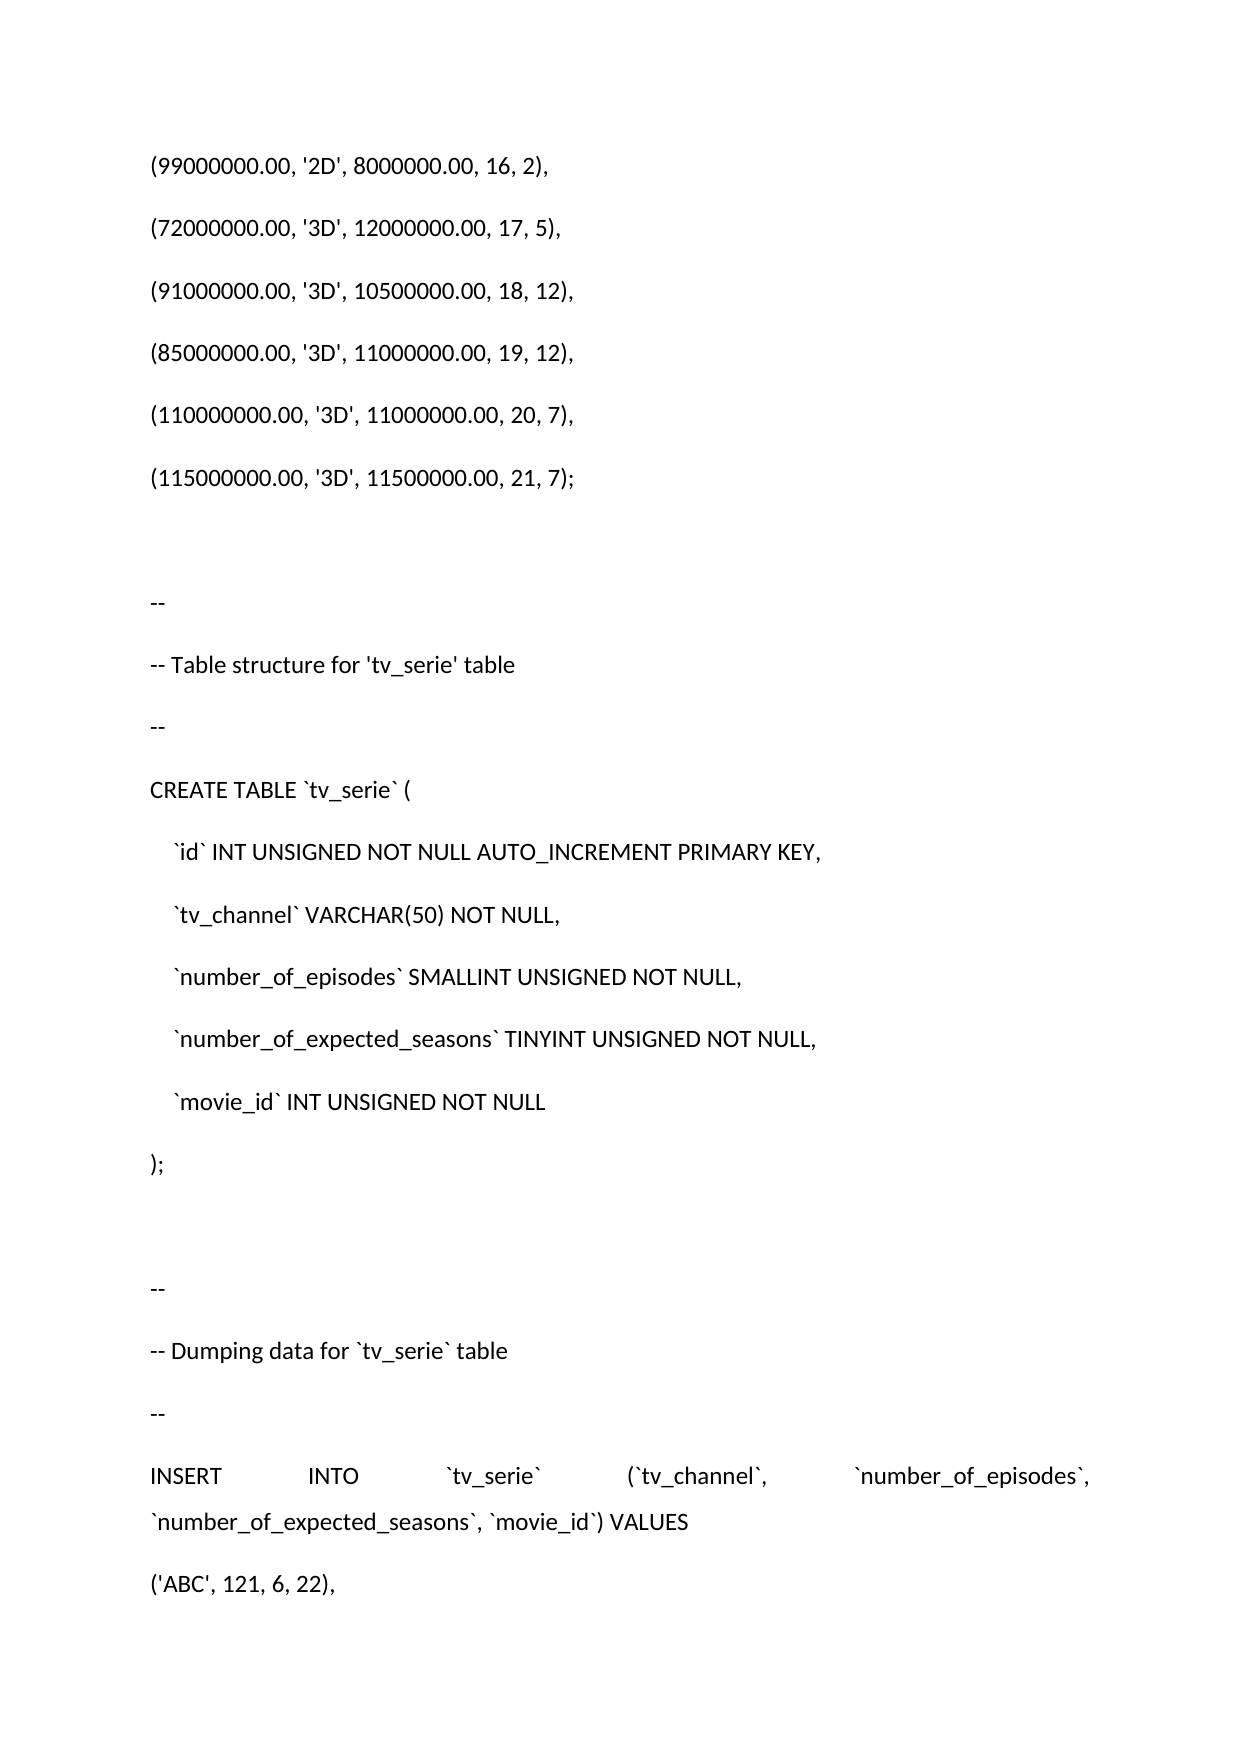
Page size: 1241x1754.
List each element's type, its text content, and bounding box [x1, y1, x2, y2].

text INSERT INTO `tv_serie` (`tv_channel`, `number_of_episodes`, `number_of_expected_seasons`, `movie_id`) VALUES [150, 1460, 1090, 1537]
text ('ABC', 121, 6, 22), [150, 1568, 1090, 1599]
text CREATE TABLE `tv_serie` ( [150, 774, 1090, 804]
text `tv_channel` VARCHAR(50) NOT NULL, [150, 899, 1090, 929]
text -- Table structure for 'tv_serie' table [150, 649, 1090, 680]
text -- Dumping data for `tv_serie` table [150, 1336, 1090, 1366]
text (110000000.00, '3D', 11000000.00, 20, 7), [150, 399, 1090, 430]
text -- [150, 712, 1090, 742]
text (72000000.00, '3D', 12000000.00, 17, 5), [150, 212, 1090, 243]
text -- [150, 1398, 1090, 1428]
text `id` INT UNSIGNED NOT NULL AUTO_INCREMENT PRIMARY KEY, [150, 836, 1090, 867]
text `number_of_episodes` SMALLINT UNSIGNED NOT NULL, [150, 961, 1090, 992]
text `number_of_expected_seasons` TINYINT UNSIGNED NOT NULL, [150, 1023, 1090, 1054]
text -- [150, 1273, 1090, 1304]
text (115000000.00, '3D', 11500000.00, 21, 7); [150, 462, 1090, 492]
text -- [150, 587, 1090, 617]
text (99000000.00, '2D', 8000000.00, 16, 2), [150, 150, 1090, 181]
text (91000000.00, '3D', 10500000.00, 18, 12), [150, 275, 1090, 305]
text ); [150, 1148, 1090, 1179]
text `movie_id` INT UNSIGNED NOT NULL [150, 1086, 1090, 1116]
text (85000000.00, '3D', 11000000.00, 19, 12), [150, 337, 1090, 368]
